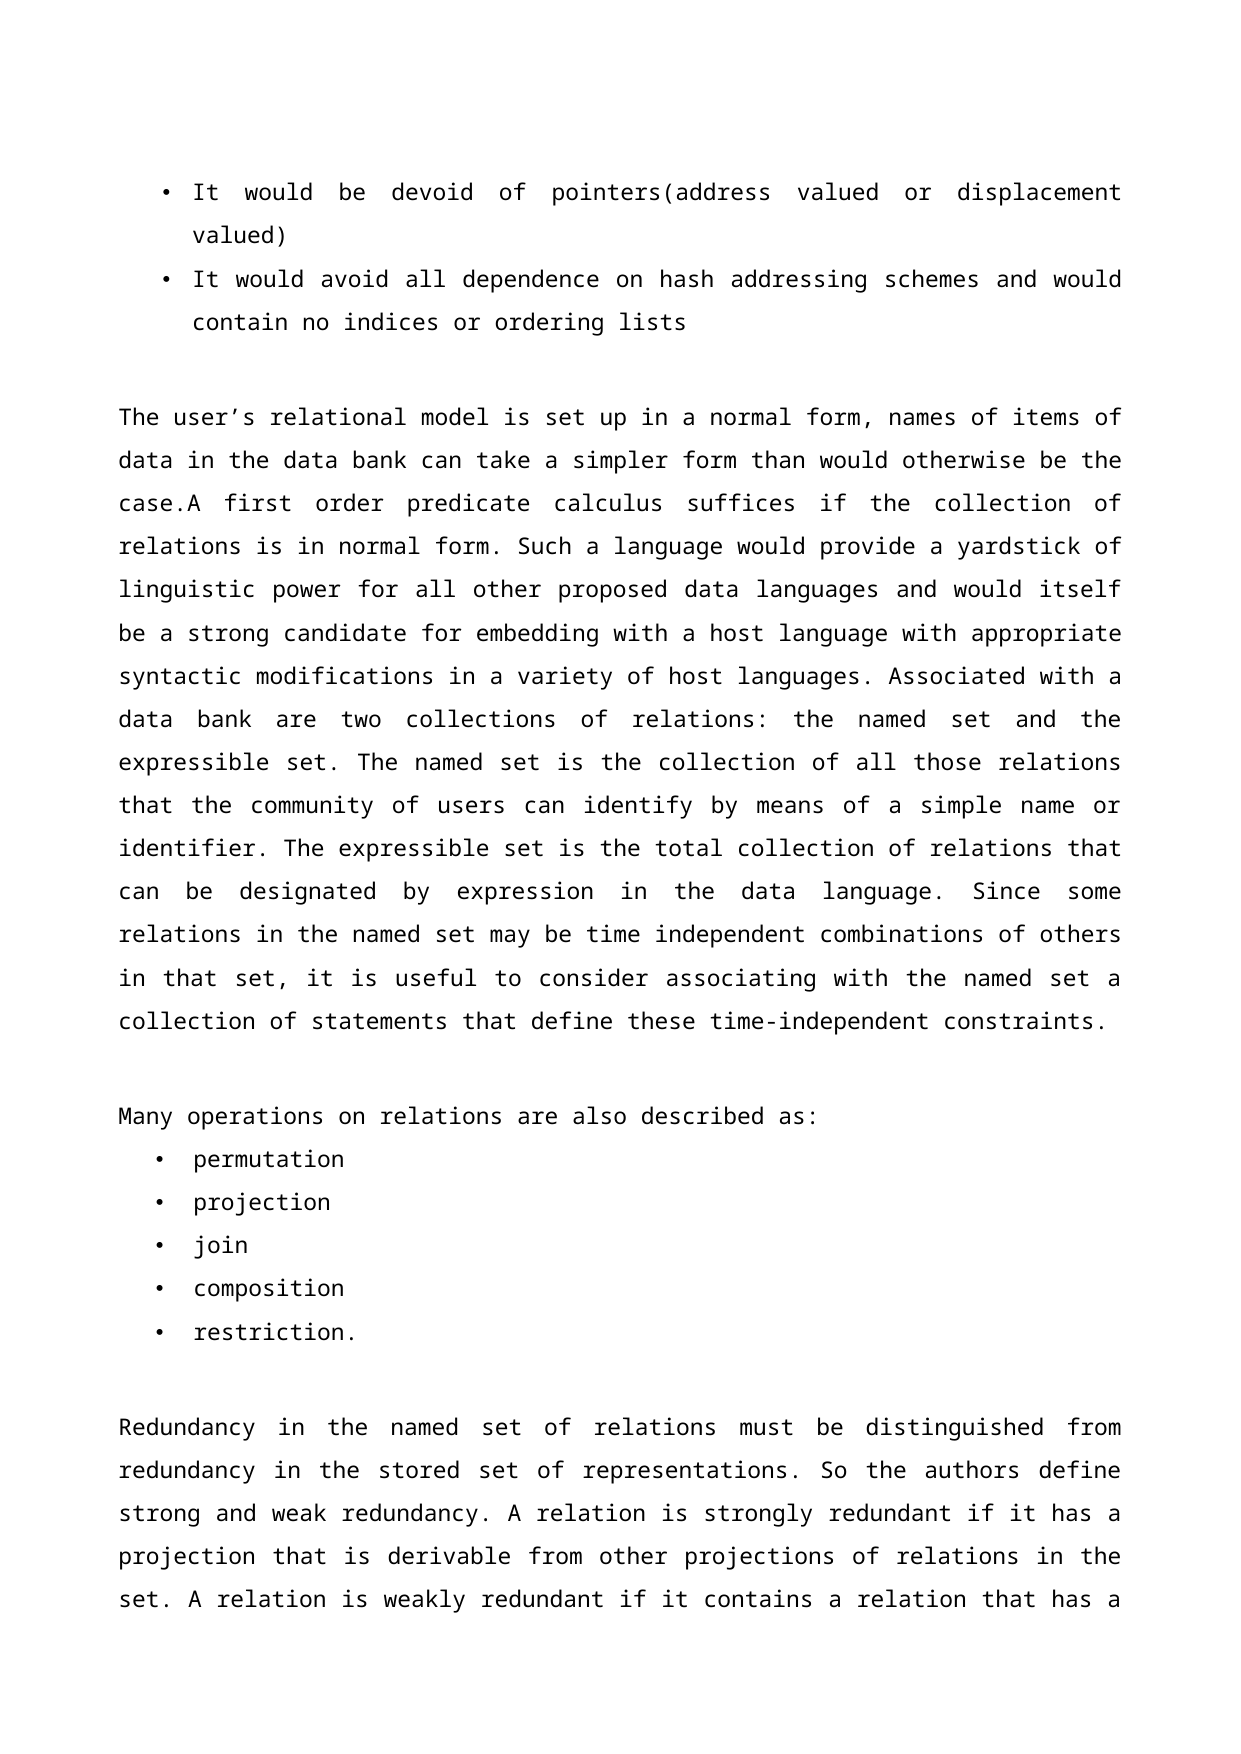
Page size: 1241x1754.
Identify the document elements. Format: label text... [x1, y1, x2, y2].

list composition [156, 1272, 1122, 1304]
list It would be devoid of pointers(address valued or displacement valued) [162, 176, 1122, 251]
list permutation [156, 1143, 1122, 1174]
text The user’s relational model is set up in a normal form, names of items of data in the data bank can take a simpler form than would otherwise be the case.A first order predicate calculus suffices if the collection of relations is in normal form. Such a language would provide a yardstick of linguistic power for all other proposed data languages and would itself be a strong candidate for embedding with a host language with appropriate syntactic modifications in a variety of host languages. Associated with a data bank are two collections of relations: the named set and the expressible set. The named set is the collection of all those relations that the community of users can identify by means of a simple name or identifier. The expressible set is the total collection of relations that can be designated by expression in the data language. Since some relations in the named set may be time independent combinations of others in that set, it is useful to consider associating with the named set a collection of statements that define these time-independent constraints. [118, 401, 1122, 1036]
text Many operations on relations are also described as: [118, 1100, 1122, 1131]
list join [156, 1229, 1122, 1261]
list restriction. [156, 1316, 1122, 1347]
list projection [156, 1186, 1122, 1217]
text Redundancy in the named set of relations must be distinguished from redundancy in the stored set of representations. So the authors define strong and weak redundancy. A relation is strongly redundant if it has a projection that is derivable from other projections of relations in the set. A relation is weakly redundant if it contains a relation that has a [118, 1411, 1122, 1614]
list It would avoid all dependence on hash addressing schemes and would contain no indices or ordering lists [162, 263, 1122, 337]
